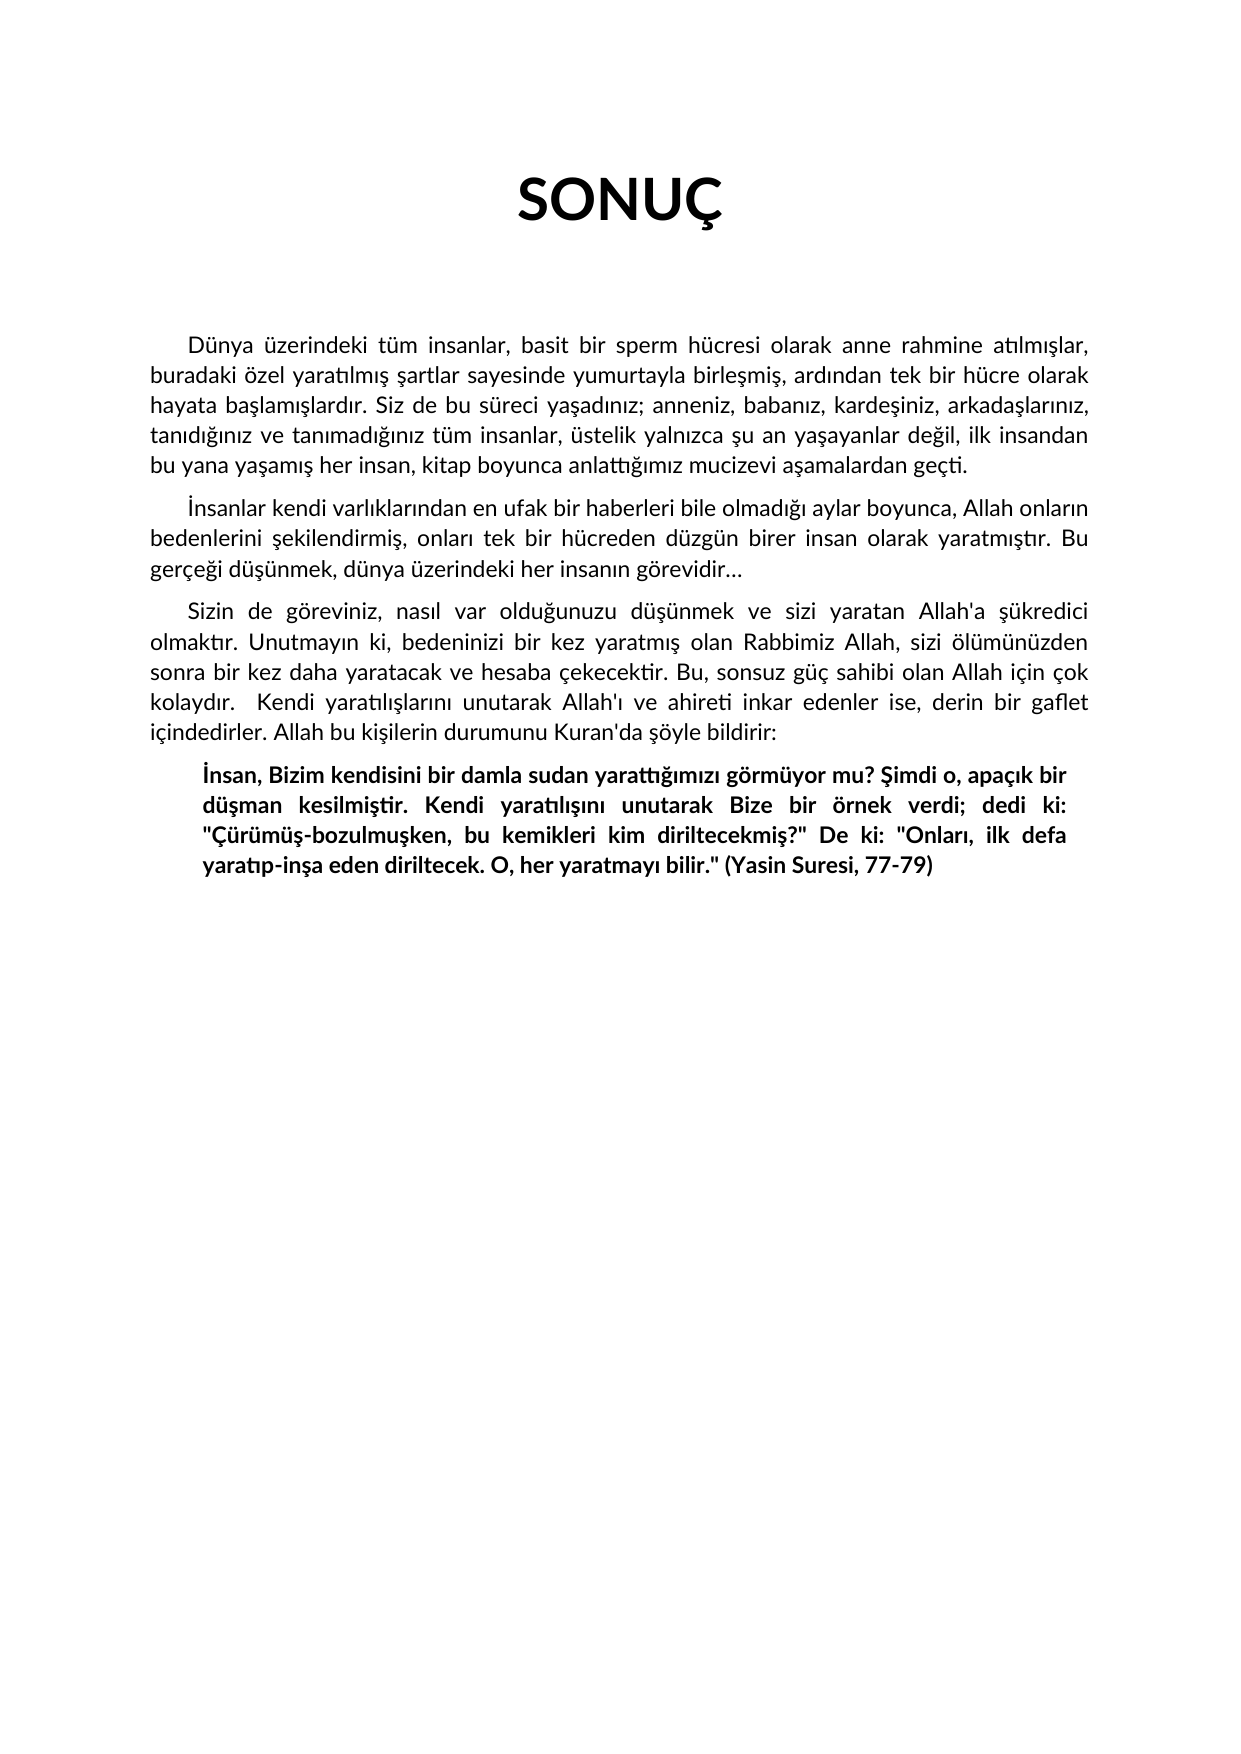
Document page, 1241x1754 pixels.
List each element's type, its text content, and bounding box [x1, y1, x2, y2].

text İnsanlar kendi varlıklarından en ufak bir haberleri bile olmadığı aylar boyunca, Allah onların bedenlerini şekilendirmiş, onları tek bir hücreden düzgün birer insan olarak yaratmıştır. Bu gerçeği düşünmek, dünya üzerindeki her insanın görevidir… [150, 494, 1090, 582]
text Dünya üzerindeki tüm insanlar, basit bir sperm hücresi olarak anne rahmine atılmışlar, buradaki özel yaratılmış şartlar sayesinde yumurtayla birleşmiş, ardından tek bir hücre olarak hayata başlamışlardır. Siz de bu süreci yaşadınız; anneniz, babanız, kardeşiniz, arkadaşlarınız, tanıdığınız ve tanımadığınız tüm insanlar, üstelik yalnızca şu an yaşayanlar değil, ilk insandan bu yana yaşamış her insan, kitap boyunca anlattığımız mucizevi aşamalardan geçti. [150, 330, 1090, 479]
text Sizin de göreviniz, nasıl var olduğunuzu düşünmek ve sizi yaratan Allah'a şükredici olmaktır. Unutmayın ki, bedeninizi bir kez yaratmış olan Rabbimiz Allah, sizi ölümünüzden sonra bir kez daha yaratacak ve hesaba çekecektir. Bu, sonsuz güç sahibi olan Allah için çok kolaydır. Kendi yaratılışlarını unutarak Allah'ı ve ahireti inkar edenler ise, derin bir gaflet içindedirler. Allah bu kişilerin durumunu Kuran'da şöyle bildirir: [150, 597, 1090, 745]
text İnsan, Bizim kendisini bir damla sudan yarattığımızı görmüyor mu? Şimdi o, apaçık bir düşman kesilmiştir. Kendi yaratılışını unutarak Bize bir örnek verdi; dedi ki: "Çürümüş-bozulmuşken, bu kemikleri kim diriltecekmiş?" De ki: "Onları, ilk defa yaratıp-inşa eden diriltecek. O, her yaratmayı bilir." (Yasin Suresi, 77-79) [202, 761, 1068, 879]
subtitle SONUÇ [150, 162, 1090, 232]
